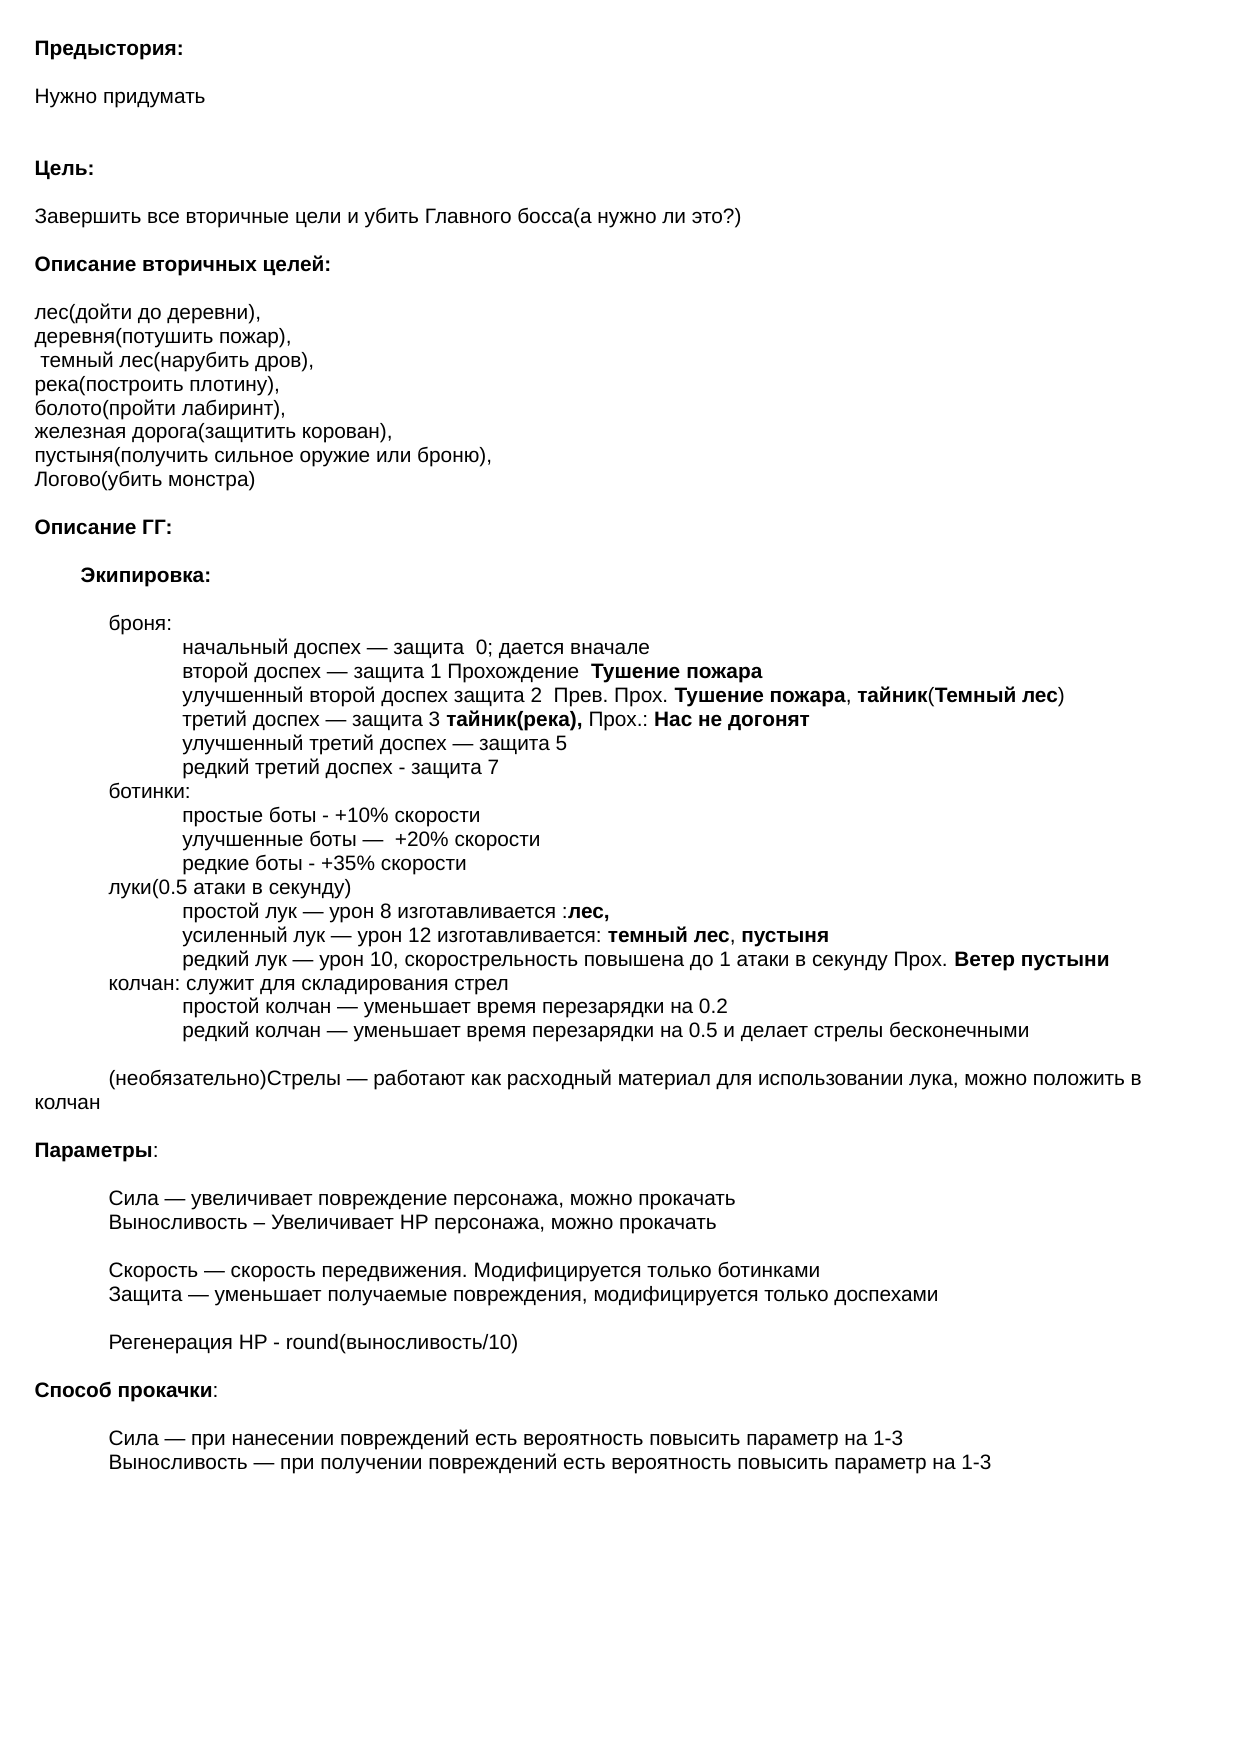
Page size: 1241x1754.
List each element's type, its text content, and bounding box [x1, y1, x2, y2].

text второй доспех — защита 1 Прохождение Тушение пожара [34, 659, 1187, 683]
text темный лес(нарубить дров), [34, 347, 1187, 371]
text улучшенный третий доспех — защита 5 [34, 731, 1187, 755]
text Экипировка: [34, 563, 1187, 587]
text редкий колчан — уменьшает время перезарядки на 0.5 и делает стрелы бесконечными [34, 1018, 1187, 1042]
text Параметры: [34, 1138, 1187, 1162]
text редкий лук — урон 10, скорострельность повышена до 1 атаки в секунду Прох. Ветер пустыни [34, 946, 1187, 970]
text лес(дойти до деревни), [34, 299, 1187, 323]
text Регенерация HP - round(выносливость/10) [34, 1330, 1187, 1354]
text железная дорога(защитить корован), [34, 419, 1187, 443]
text река(построить плотину), [34, 371, 1187, 395]
text улучшенный второй доспех защита 2 Прев. Прох. Тушение пожара, тайник(Темный лес) [34, 683, 1187, 707]
text болото(пройти лабиринт), [34, 395, 1187, 419]
text Нужно придумать [34, 84, 1187, 108]
text луки(0.5 атаки в секунду) [34, 874, 1187, 898]
text Сила — при нанесении повреждений есть вероятность повысить параметр на 1-3 [34, 1426, 1187, 1449]
text Описание ГГ: [34, 515, 1187, 539]
text простой колчан — уменьшает время перезарядки на 0.2 [34, 994, 1187, 1018]
text броня: [34, 611, 1187, 635]
text пустыня(получить сильное оружие или броню), [34, 443, 1187, 467]
text Скорость — скорость передвижения. Модифицируется только ботинками [34, 1258, 1187, 1282]
text усиленный лук — урон 12 изготавливается: темный лес, пустыня [34, 922, 1187, 946]
text простые боты - +10% скорости [34, 803, 1187, 827]
text Выносливость – Увеличивает HP персонажа, можно прокачать [34, 1210, 1187, 1234]
text Выносливость — при получении повреждений есть вероятность повысить параметр на 1-3 [34, 1449, 1187, 1473]
text Способ прокачки: [34, 1378, 1187, 1402]
text деревня(потушить пожар), [34, 323, 1187, 347]
text улучшенные боты — +20% скорости [34, 827, 1187, 851]
text редкие боты - +35% скорости [34, 851, 1187, 874]
text простой лук — урон 8 изготавливается :лес, [34, 898, 1187, 922]
text начальный доспех — защита 0; дается вначале [34, 635, 1187, 659]
text Цель: [34, 156, 1187, 180]
text (необязательно)Стрелы — работают как расходный материал для использовании лука, можно положить в колчан [34, 1066, 1187, 1114]
text третий доспех — защита 3 тайник(река), Прох.: Нас не догонят [34, 707, 1187, 731]
text редкий третий доспех - защита 7 [34, 755, 1187, 779]
text Предыстория: [34, 36, 1187, 60]
text Защита — уменьшает получаемые повреждения, модифицируется только доспехами [34, 1282, 1187, 1306]
text Логово(убить монстра) [34, 467, 1187, 491]
text Завершить все вторичные цели и убить Главного босса(а нужно ли это?) [34, 204, 1187, 228]
text Сила — увеличивает повреждение персонажа, можно прокачать [34, 1186, 1187, 1210]
text ботинки: [34, 779, 1187, 803]
text колчан: служит для складирования стрел [34, 970, 1187, 994]
text Описание вторичных целей: [34, 252, 1187, 276]
